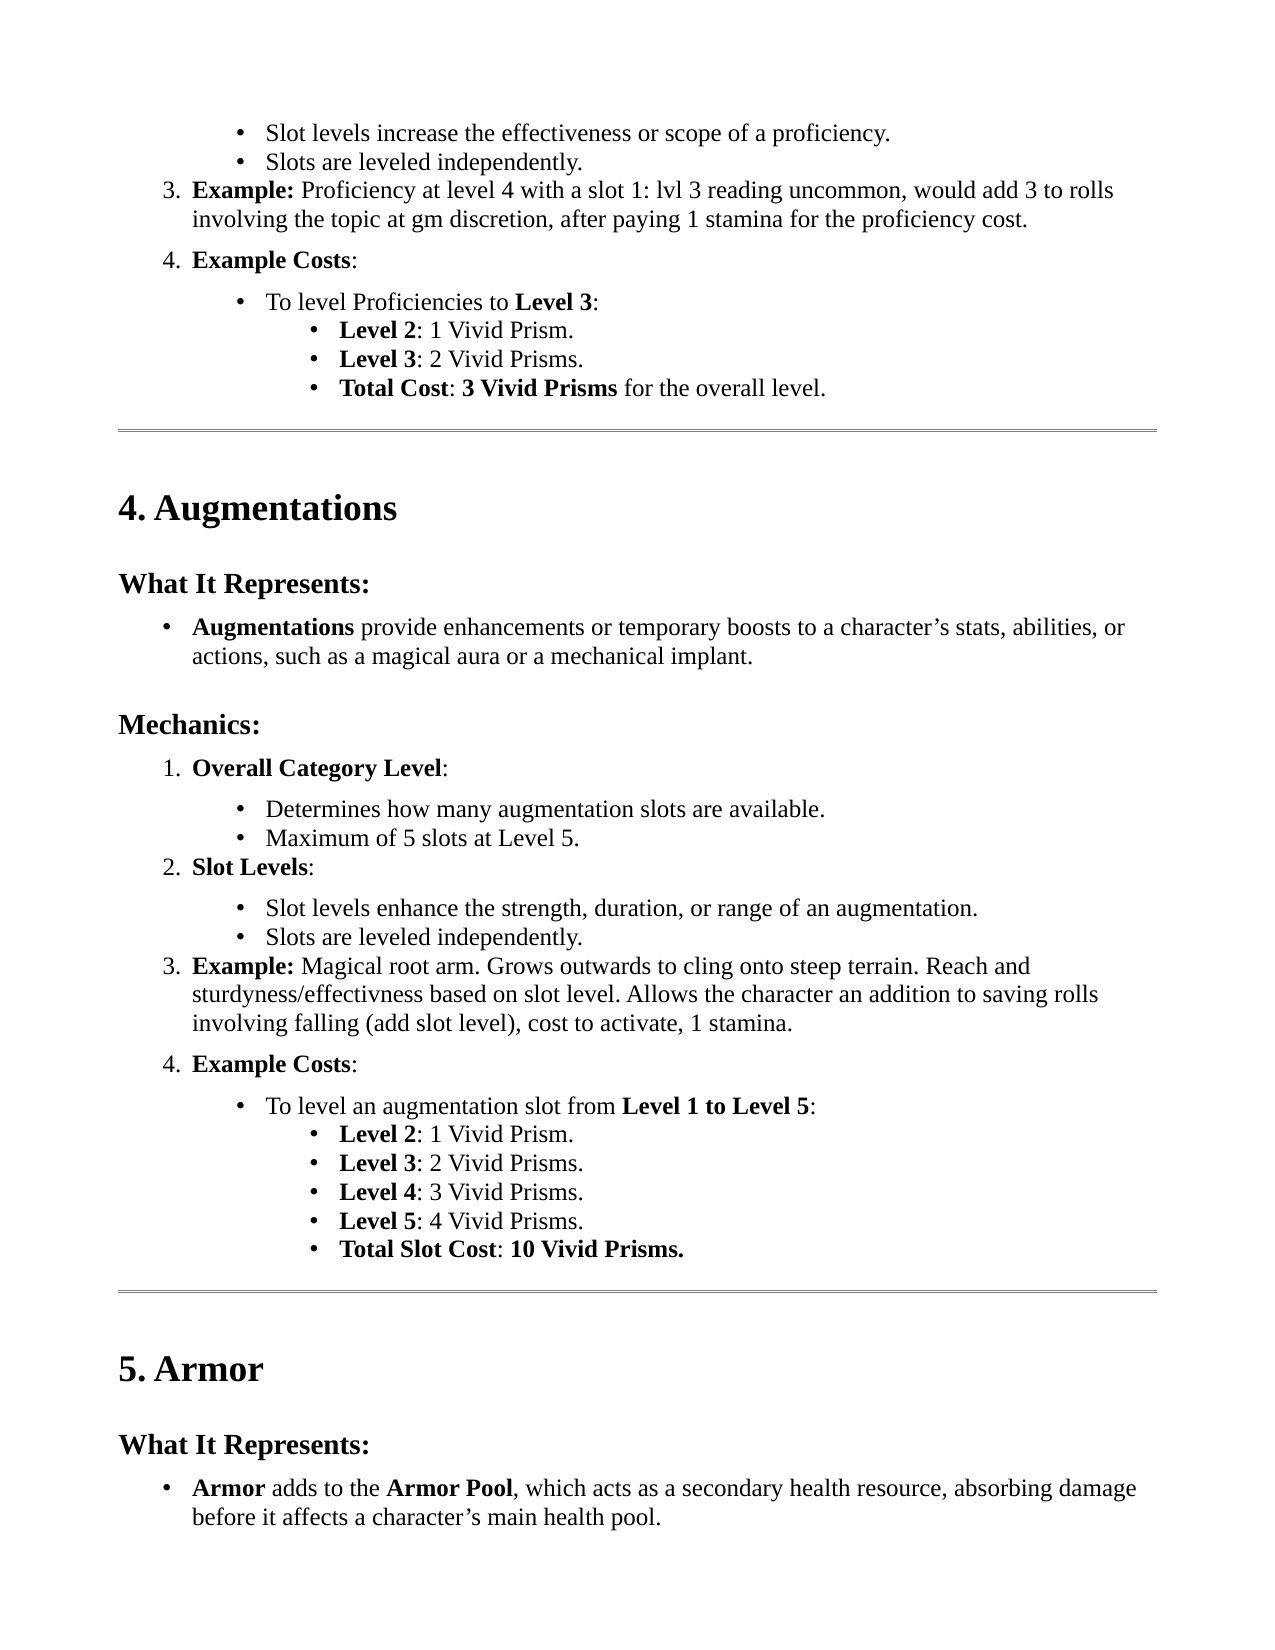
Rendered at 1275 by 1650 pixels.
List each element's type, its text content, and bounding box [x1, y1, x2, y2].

list Slot levels increase the effectiveness or scope of a proficiency. [236, 118, 1157, 147]
list Example Costs: [162, 246, 1157, 274]
list Example Costs: [162, 1049, 1157, 1078]
list Example: Proficiency at level 4 with a slot 1: lvl 3 reading uncommon, would add 3 to rolls involving the topic at gm discretion, after paying 1 stamina for the proficiency cost. [162, 176, 1157, 233]
list Slot Levels: [162, 852, 1157, 881]
subtitle Mechanics: [118, 707, 1157, 741]
list Augmentations provide enhancements or temporary boosts to a character’s stats, abilities, or actions, such as a magical aura or a mechanical implant. [162, 612, 1157, 670]
list To level Proficiencies to Level 3: [236, 287, 1157, 316]
list Example: Magical root arm. Grows outwards to cling onto steep terrain. Reach and sturdyness/effectivness based on slot level. Allows the character an addition to saving rolls involving falling (add slot level), cost to activate, 1 stamina. [162, 951, 1157, 1037]
list Determines how many augmentation slots are available. [236, 794, 1157, 823]
list Slots are leveled independently. [236, 147, 1157, 176]
list Slots are leveled independently. [236, 922, 1157, 951]
subtitle 4. Augmentations [118, 486, 1157, 529]
list To level an augmentation slot from Level 1 to Level 5: [236, 1091, 1157, 1119]
list Maximum of 5 slots at Level 5. [236, 823, 1157, 852]
subtitle What It Represents: [118, 566, 1157, 600]
list Armor adds to the Armor Pool, which acts as a secondary health resource, absorbing damage before it affects a character’s main health pool. [162, 1473, 1157, 1531]
subtitle What It Represents: [118, 1427, 1157, 1461]
list Level 2: 1 Vivid Prism. [309, 316, 1157, 344]
list Level 4: 3 Vivid Prisms. [309, 1177, 1157, 1206]
list Level 3: 2 Vivid Prisms. [309, 344, 1157, 373]
list Level 2: 1 Vivid Prism. [309, 1119, 1157, 1148]
list Level 3: 2 Vivid Prisms. [309, 1148, 1157, 1177]
list Slot levels enhance the strength, duration, or range of an augmentation. [236, 893, 1157, 922]
subtitle 5. Armor [118, 1347, 1157, 1390]
list Total Slot Cost: 10 Vivid Prisms. [309, 1234, 1157, 1263]
list Level 5: 4 Vivid Prisms. [309, 1206, 1157, 1234]
list Total Cost: 3 Vivid Prisms for the overall level. [309, 373, 1157, 402]
list Overall Category Level: [162, 753, 1157, 782]
